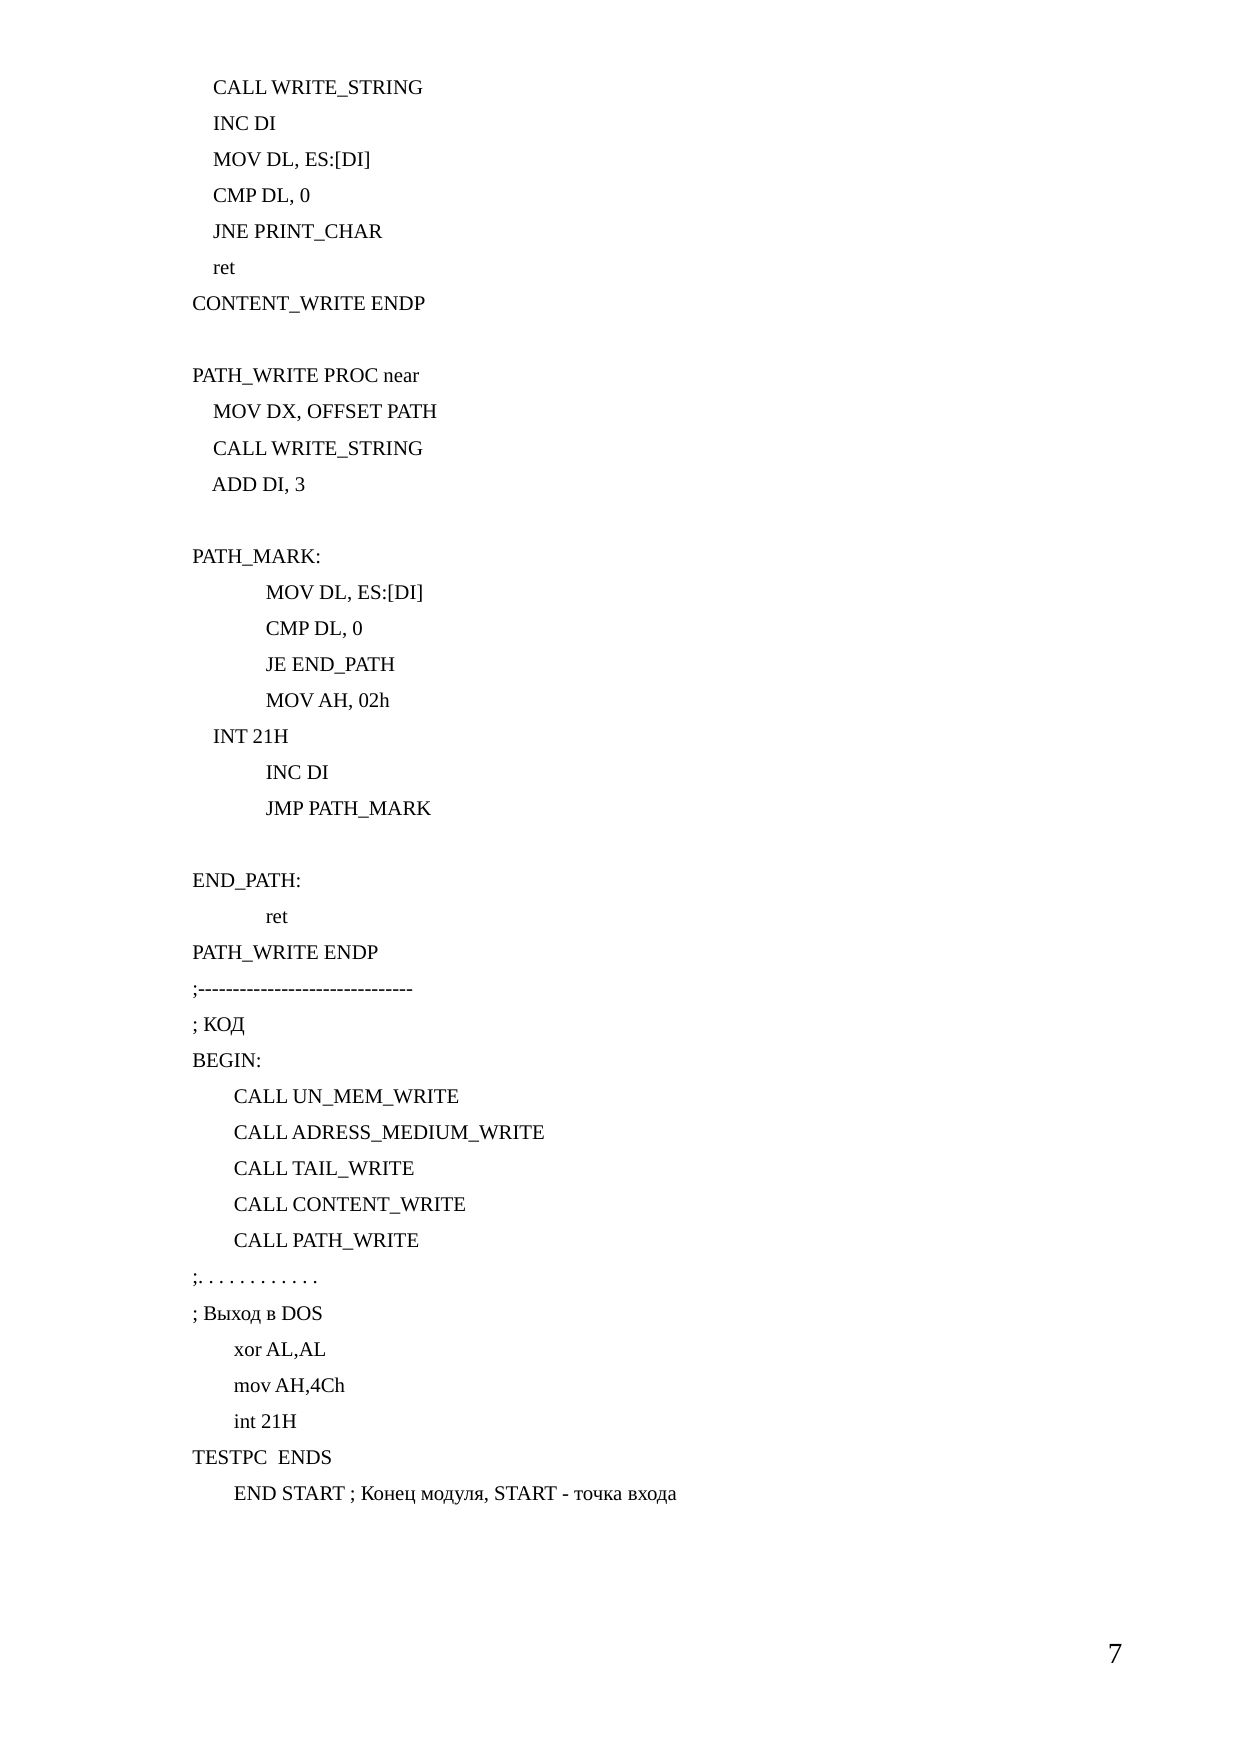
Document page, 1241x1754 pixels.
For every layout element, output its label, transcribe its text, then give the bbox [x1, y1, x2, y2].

text CALL CONTENT_WRITE [118, 1192, 1122, 1216]
text TESTPC ENDS [118, 1444, 1122, 1469]
text INT 21H [118, 724, 1122, 748]
text CONTENT_WRITE ENDP [118, 291, 1122, 315]
text ; Выход в DOS [118, 1300, 1122, 1324]
text xor AL,AL [118, 1336, 1122, 1361]
text PATH_WRITE ENDP [118, 940, 1122, 964]
text ADD DI, 3 [118, 471, 1122, 496]
text CALL ADRESS_MEDIUM_WRITE [118, 1120, 1122, 1144]
text MOV AH, 02h [118, 688, 1122, 712]
text JMP PATH_MARK [118, 796, 1122, 820]
text MOV DX, OFFSET PATH [118, 399, 1122, 423]
text CALL UN_MEM_WRITE [118, 1084, 1122, 1108]
text END_PATH: [118, 868, 1122, 892]
text INC DI [118, 760, 1122, 784]
text ;. . . . . . . . . . . . [118, 1264, 1122, 1288]
text int 21H [118, 1408, 1122, 1433]
text INC DI [118, 111, 1122, 135]
text mov AH,4Ch [118, 1372, 1122, 1397]
text PATH_MARK: [118, 543, 1122, 568]
text JNE PRINT_CHAR [118, 219, 1122, 243]
text MOV DL, ES:[DI] [118, 147, 1122, 171]
text CALL PATH_WRITE [118, 1228, 1122, 1252]
text END START ; Конец модуля, START - точка входа [118, 1481, 1122, 1505]
text CALL TAIL_WRITE [118, 1156, 1122, 1180]
text JE END_PATH [118, 652, 1122, 676]
text BEGIN: [118, 1048, 1122, 1072]
text ret [118, 255, 1122, 279]
text ; КОД [118, 1012, 1122, 1036]
text CALL WRITE_STRING [118, 75, 1122, 99]
text CMP DL, 0 [118, 616, 1122, 640]
text ret [118, 904, 1122, 928]
text CALL WRITE_STRING [118, 435, 1122, 459]
text ;------------------------------- [118, 976, 1122, 1000]
text CMP DL, 0 [118, 183, 1122, 207]
text MOV DL, ES:[DI] [118, 579, 1122, 604]
text PATH_WRITE PROC near [118, 363, 1122, 387]
